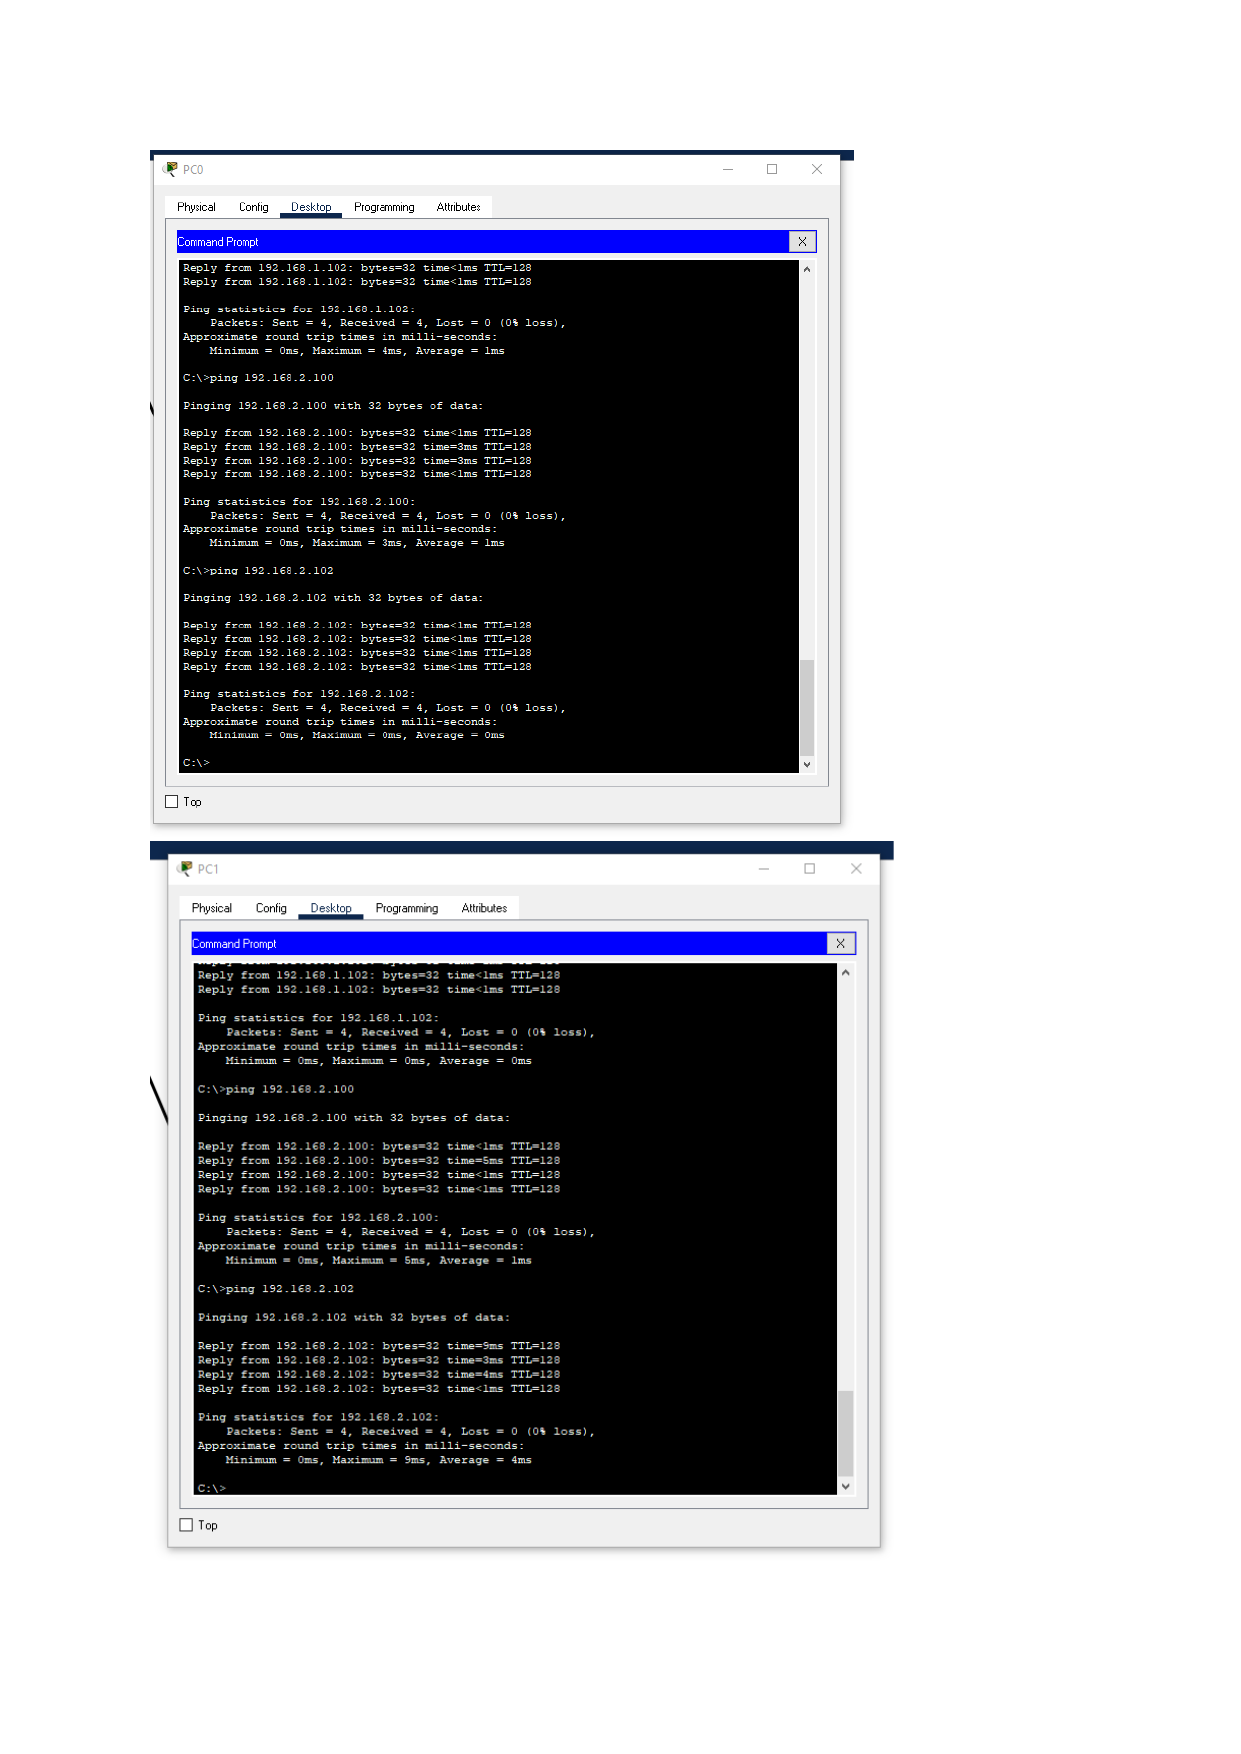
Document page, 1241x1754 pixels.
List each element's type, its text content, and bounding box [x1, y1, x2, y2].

text Test nach Änderung: [150, 150, 1090, 1560]
